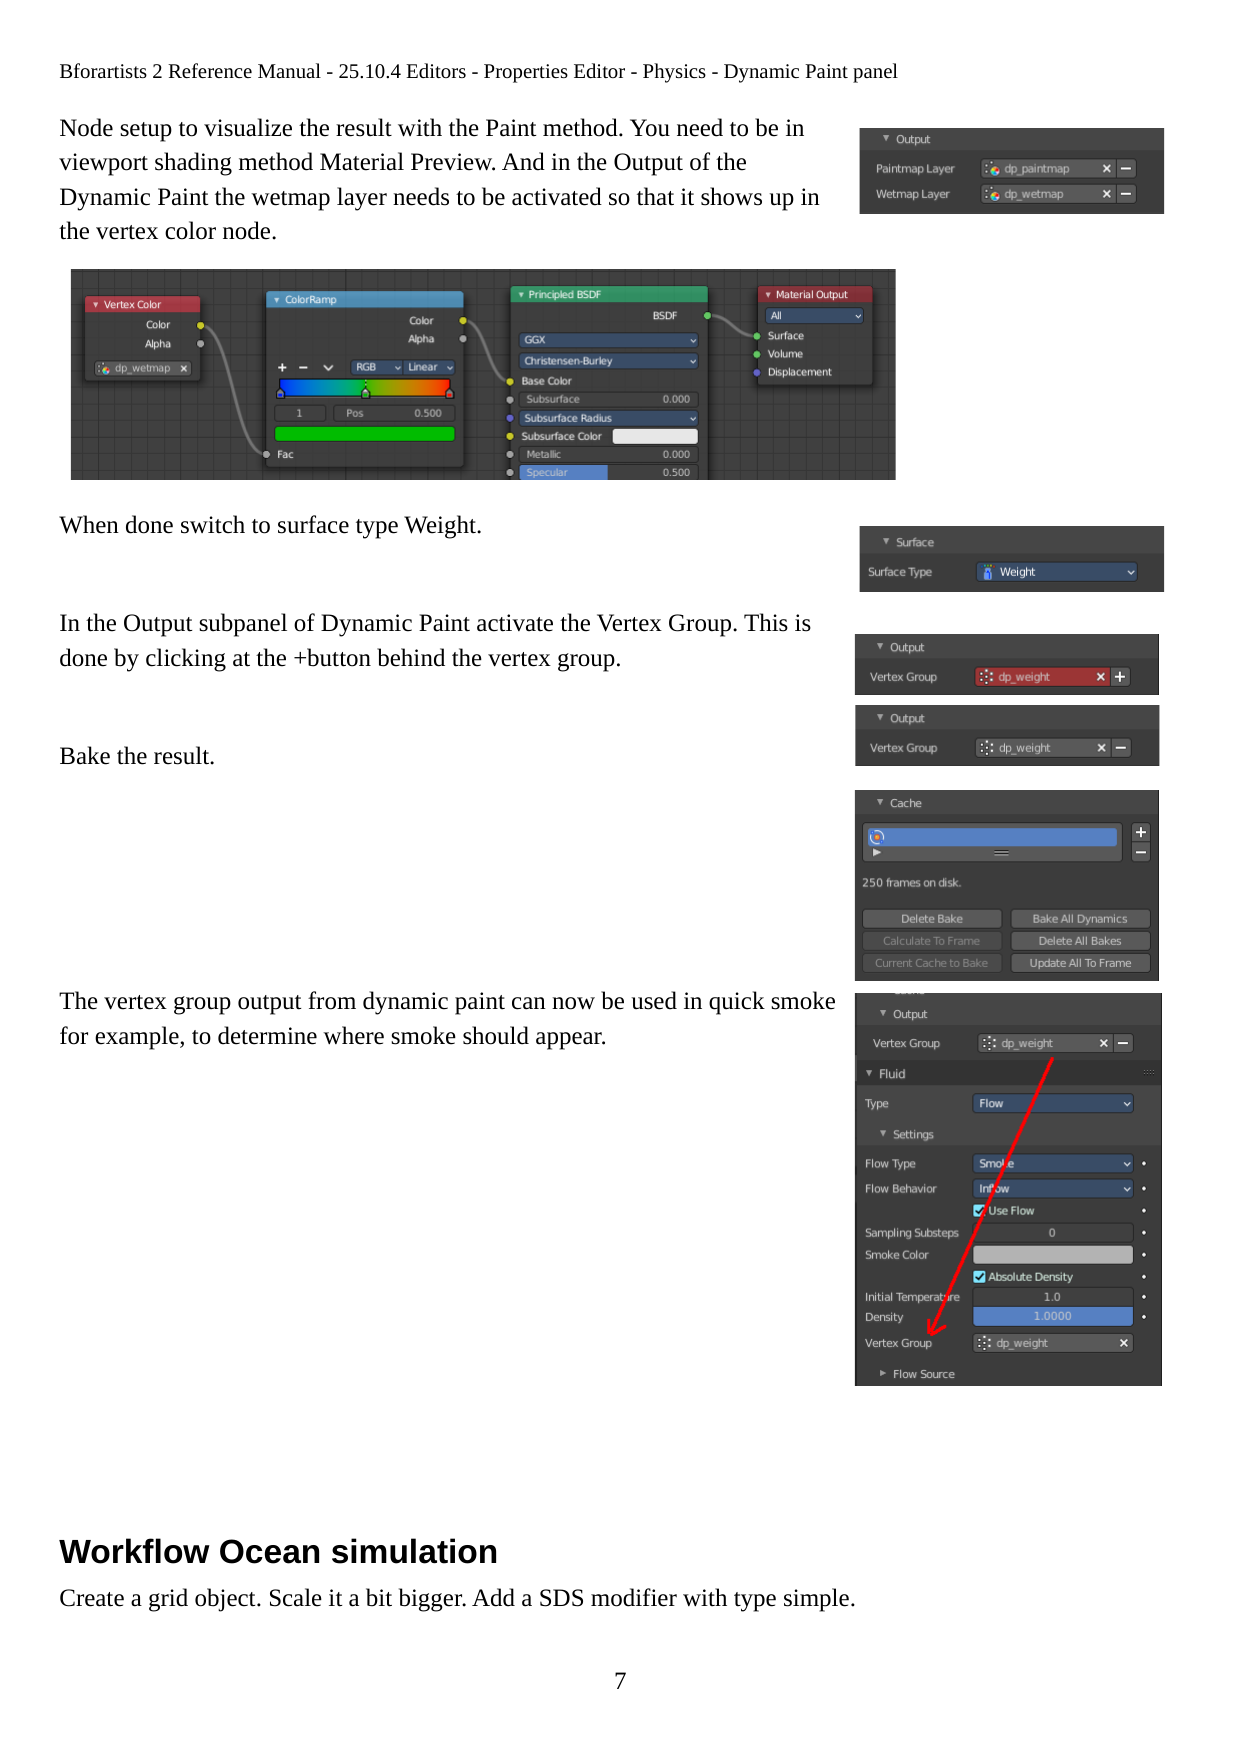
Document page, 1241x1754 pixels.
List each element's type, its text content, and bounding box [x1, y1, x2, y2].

picture [859, 526, 1165, 592]
text When done switch to surface type Weight. [59, 510, 1181, 539]
picture [859, 128, 1165, 214]
picture [854, 634, 1159, 695]
text Node setup to visualize the result with the Paint method. You need to be in viewport shading method Material Preview. And in the Output of the Dynamic Paint the wetmap layer needs to be activated so that it shows up in the vertex color node. [59, 113, 1181, 245]
picture [70, 269, 896, 480]
picture [855, 705, 1160, 766]
text The vertex group output from dynamic paint can now be used in quick smoke for example, to determine where smoke should appear. [59, 986, 1181, 1050]
text Bake the result. [59, 741, 1181, 770]
picture [854, 790, 1159, 981]
subtitle Workflow Ocean simulation [59, 1532, 1181, 1571]
text Create a grid object. Scale it a bit bigger. Add a SDS modifier with type simple. [59, 1583, 1181, 1612]
text In the Output subpanel of Dynamic Paint activate the Vertex Group. This is done by clicking at the +button behind the vertex group. [59, 608, 1181, 672]
picture [854, 993, 1162, 1386]
